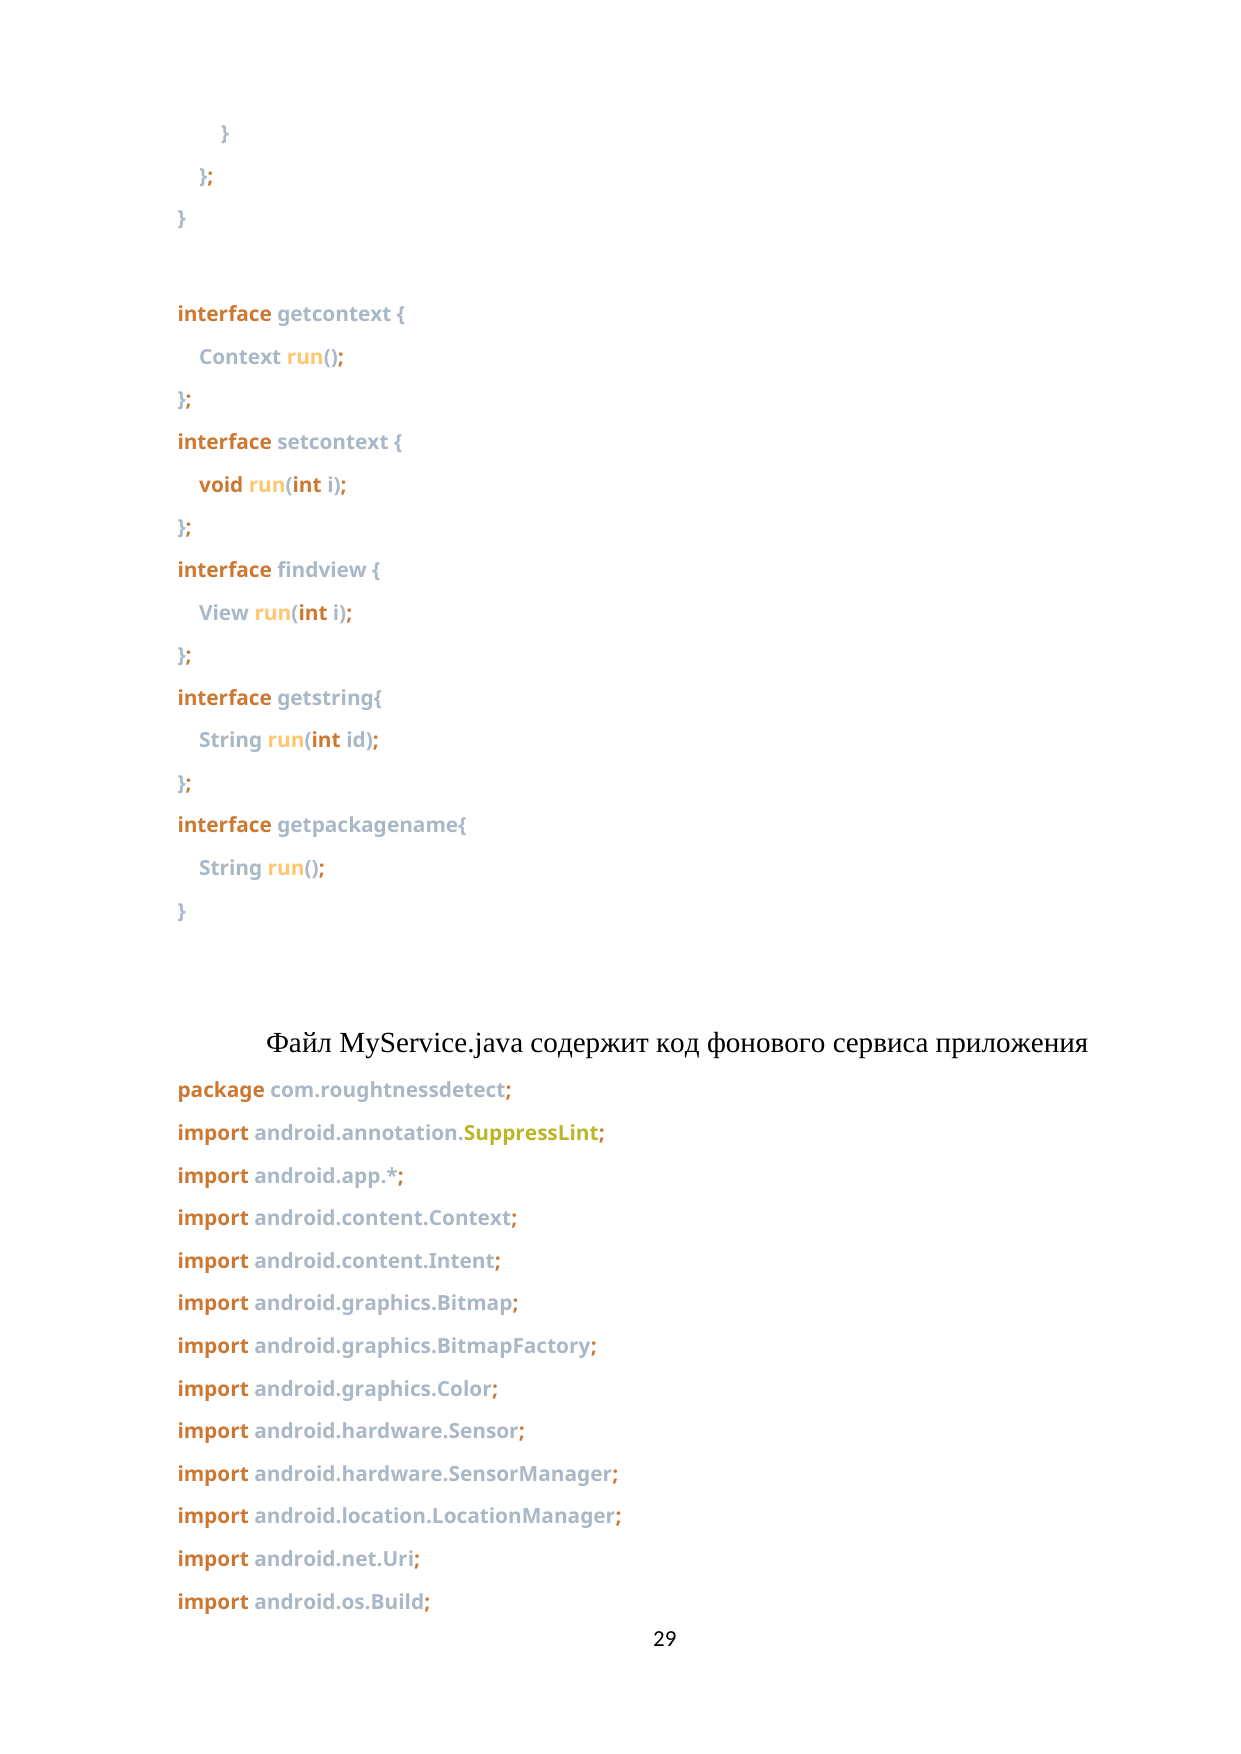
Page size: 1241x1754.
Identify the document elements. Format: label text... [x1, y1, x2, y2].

text package com.roughtnessdetect; import android.annotation.SuppressLint; import android.app.*; import android.content.Context; import android.content.Intent; import android.graphics.Bitmap; import android.graphics.BitmapFactory; import android.graphics.Color; import android.hardware.Sensor; import android.hardware.SensorManager; import android.location.LocationManager; import android.net.Uri; import android.os.Build; [177, 1076, 1152, 1615]
text } }; } interface getcontext { Context run(); }; interface setcontext { void run(int i); }; interface findview { View run(int i); }; interface getstring{ String run(int id); }; interface getpackagename{ String run(); } [177, 118, 1152, 924]
text Файл MyService.java содержит код фонового сервиса приложения [177, 1025, 1152, 1059]
